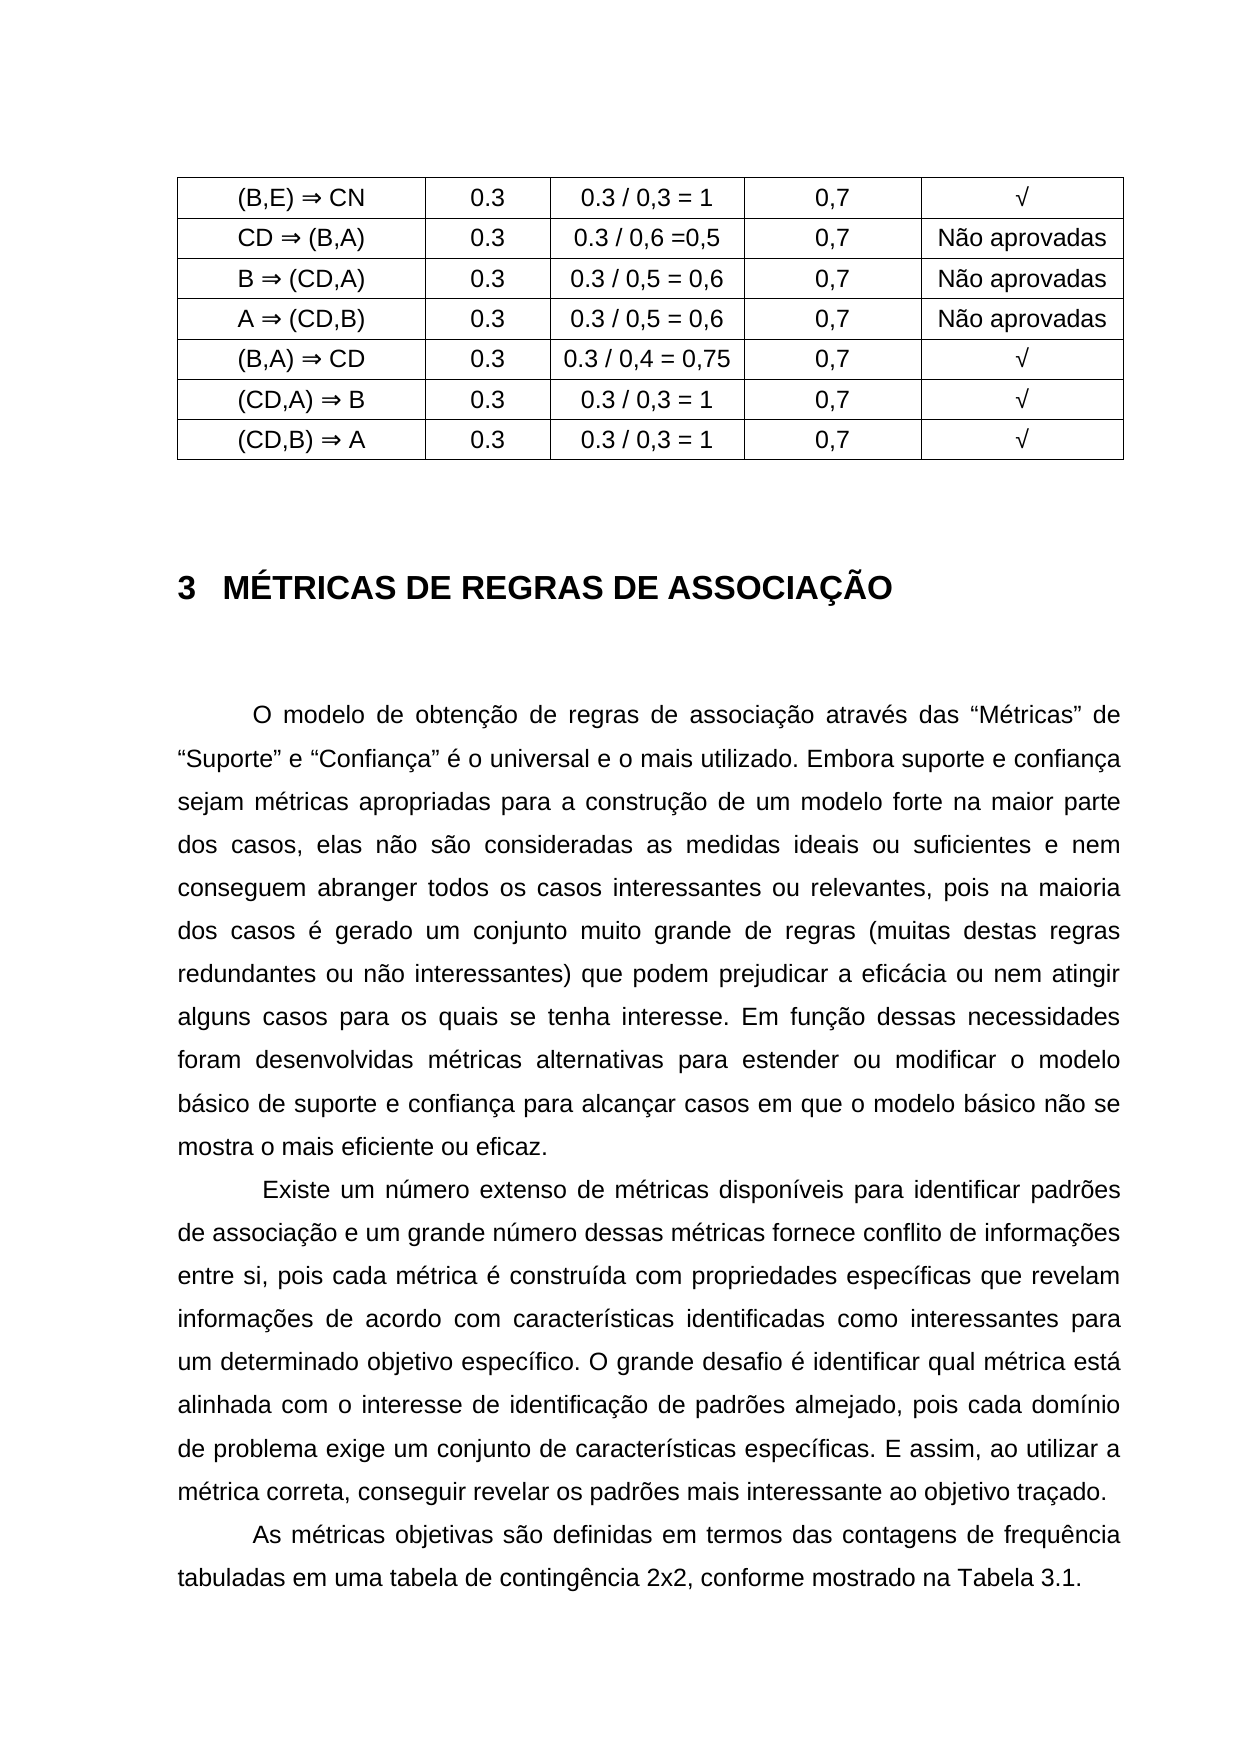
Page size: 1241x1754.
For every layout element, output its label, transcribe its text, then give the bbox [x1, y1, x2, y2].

subtitle MÉTRICAS DE REGRAS DE ASSOCIAÇÃO [177, 568, 1122, 606]
table_cell Não aprovadas [922, 259, 1123, 298]
text Existe um número extenso de métricas disponíveis para identificar padrões de associação e um grande número dessas métricas fornece conflito de informações entre si, pois cada métrica é construída com propriedades específicas que revelam informações de acordo com características identificadas como interessantes para um determinado objetivo específico. O grande desafio é identificar qual métrica está alinhada com o interesse de identificação de padrões almejado, pois cada domínio de problema exige um conjunto de características específicas. E assim, ao utilizar a métrica correta, conseguir revelar os padrões mais interessante ao objetivo traçado. [177, 1175, 1122, 1505]
table_cell √ [922, 178, 1123, 217]
table_cell √ [922, 340, 1123, 379]
table_cell 0,7 [745, 219, 921, 258]
table_cell A ⇒ (CD,B) [178, 299, 425, 338]
table_cell 0,7 [745, 420, 921, 459]
text O modelo de obtenção de regras de associação através das “Métricas” de “Suporte” e “Confiança” é o universal e o mais utilizado. Embora suporte e confiança sejam métricas apropriadas para a construção de um modelo forte na maior parte dos casos, elas não são consideradas as medidas ideais ou suficientes e nem conseguem abranger todos os casos interessantes ou relevantes, pois na maioria dos casos é gerado um conjunto muito grande de regras (muitas destas regras redundantes ou não interessantes) que podem prejudicar a eficácia ou nem atingir alguns casos para os quais se tenha interesse. Em função dessas necessidades foram desenvolvidas métricas alternativas para estender ou modificar o modelo básico de suporte e confiança para alcançar casos em que o modelo básico não se mostra o mais eficiente ou eficaz. [177, 700, 1122, 1160]
table_cell 0.3 / 0,5 = 0,6 [551, 259, 744, 298]
table_cell (B,A) ⇒ CD [178, 340, 425, 379]
table_cell 0,7 [745, 299, 921, 338]
table_cell CD ⇒ (B,A) [178, 219, 425, 258]
table_cell 0.3 / 0,3 = 1 [551, 420, 744, 459]
table_cell 0.3 / 0,6 =0,5 [551, 219, 744, 258]
table_cell 0.3 [426, 259, 550, 298]
text As métricas objetivas são definidas em termos das contagens de frequência tabuladas em uma tabela de contingência 2x2, conforme mostrado na Tabela 3.1. [177, 1520, 1122, 1592]
table_cell 0,7 [745, 259, 921, 298]
table_cell 0,7 [745, 340, 921, 379]
table_cell 0.3 [426, 178, 550, 217]
table_cell 0.3 [426, 299, 550, 338]
table_cell 0.3 [426, 420, 550, 459]
table_cell 0.3 / 0,5 = 0,6 [551, 299, 744, 338]
table_cell (CD,B) ⇒ A [178, 420, 425, 459]
table_cell 0.3 [426, 219, 550, 258]
table_cell 0.3 [426, 380, 550, 419]
table_cell 0,7 [745, 380, 921, 419]
table_cell 0.3 / 0,3 = 1 [551, 178, 744, 217]
table_cell √ [922, 420, 1123, 459]
table_cell 0,7 [745, 178, 921, 217]
table_cell 0.3 / 0,4 = 0,75 [551, 340, 744, 379]
table_cell (B,E) ⇒ CN [178, 178, 425, 217]
table_cell Não aprovadas [922, 219, 1123, 258]
table_cell √ [922, 380, 1123, 419]
table_cell 0.3 [426, 340, 550, 379]
table_cell B ⇒ (CD,A) [178, 259, 425, 298]
table_cell (CD,A) ⇒ B [178, 380, 425, 419]
table_cell 0.3 / 0,3 = 1 [551, 380, 744, 419]
table_cell Não aprovadas [922, 299, 1123, 338]
